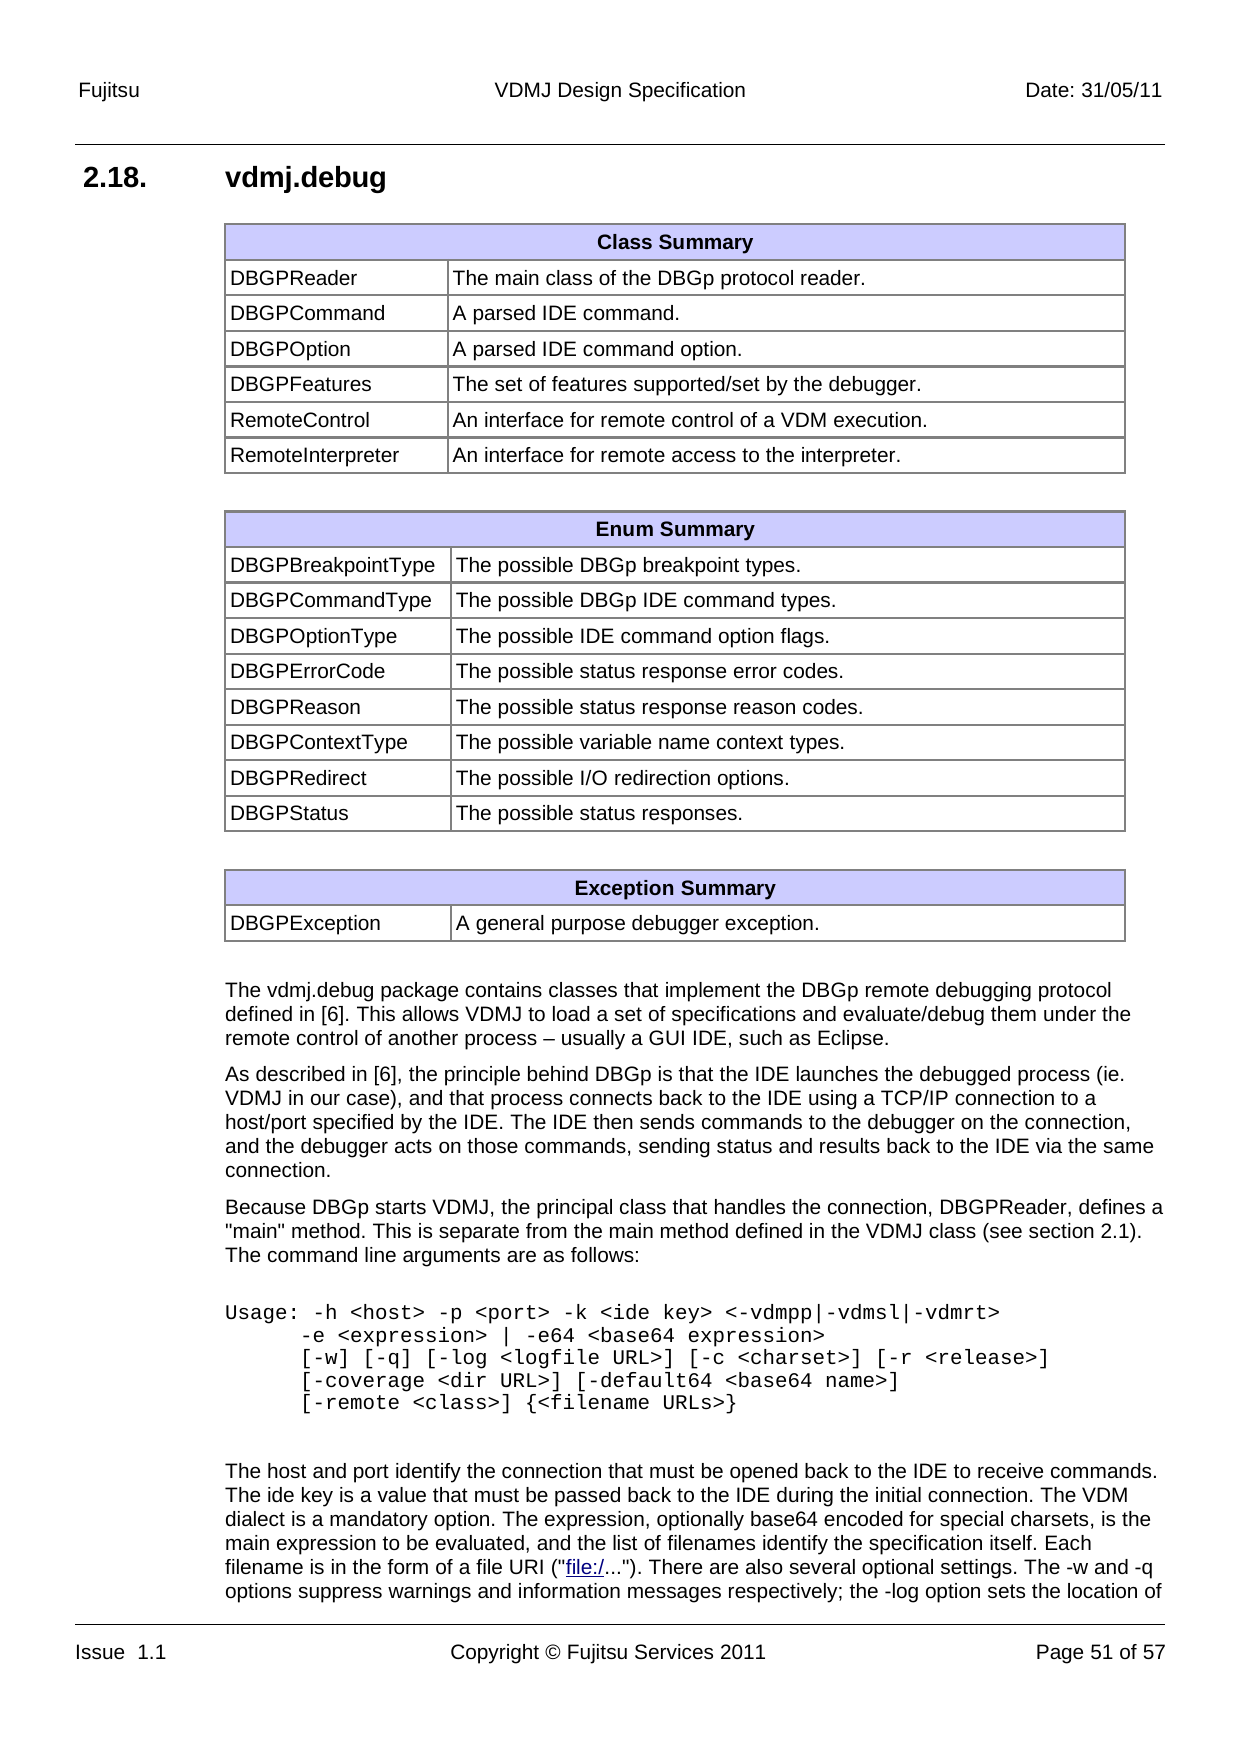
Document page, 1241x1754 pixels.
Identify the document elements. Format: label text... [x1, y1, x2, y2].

table_cell The possible status responses. [452, 797, 1124, 830]
table_cell The possible IDE command option flags. [452, 619, 1124, 652]
table_header Enum Summary [226, 513, 1124, 546]
table_cell DBGPContextType [226, 726, 450, 759]
table_cell An interface for remote control of a VDM execution. [449, 403, 1124, 436]
text [-w] [-q] [-log <logfile URL>] [-c <charset>] [-r <release>] [225, 1347, 1165, 1369]
table_cell A parsed IDE command. [449, 296, 1124, 330]
table_cell The possible variable name context types. [452, 726, 1124, 759]
table_cell DBGPBreakpointType [226, 548, 450, 581]
table_cell The possible DBGp IDE command types. [452, 584, 1124, 617]
table_cell The possible status response reason codes. [452, 690, 1124, 723]
text -e <expression> | -e64 <base64 expression> [225, 1324, 1165, 1347]
table_cell RemoteControl [226, 403, 447, 436]
table_cell DBGPCommand [226, 296, 447, 330]
table_cell The set of features supported/set by the debugger. [449, 368, 1124, 401]
table_header Class Summary [226, 225, 1124, 259]
table_cell An interface for remote access to the interpreter. [449, 439, 1124, 472]
table_cell DBGPErrorCode [226, 655, 450, 688]
table_cell DBGPRedirect [226, 761, 450, 794]
text Usage: -h <host> -p <port> -k <ide key> <-vdmpp|-vdmsl|-vdmrt> [225, 1302, 1165, 1324]
table_cell RemoteInterpreter [226, 439, 447, 472]
table_cell The possible status response error codes. [452, 655, 1124, 688]
table_cell DBGPCommandType [226, 584, 450, 617]
table_cell DBGPReason [226, 690, 450, 723]
table_cell DBGPReader [226, 261, 447, 294]
table_cell The possible I/O redirection options. [452, 761, 1124, 794]
table_cell DBGPOption [226, 332, 447, 365]
table_cell A parsed IDE command option. [449, 332, 1124, 365]
table_cell DBGPOptionType [226, 619, 450, 652]
text [-remote <class>] {<filename URLs>} [225, 1392, 1165, 1414]
subtitle vdmj.debug [75, 160, 1165, 193]
text The host and port identify the connection that must be opened back to the IDE to receive commands. The ide key is a value that must be passed back to the IDE during the initial connection. The VDM dialect is a mandatory option. The expression, optionally base64 encoded for special charsets, is the main expression to be evaluated, and the list of filenames identify the specification itself. Each filename is in the form of a file URI ("file:/..."). There are also several optional settings. The -w and -q options suppress warnings and information messages respectively; the -log option sets the location of [225, 1459, 1165, 1603]
table_cell DBGPStatus [226, 797, 450, 830]
text As described in [6], the principle behind DBGp is that the IDE launches the debugged process (ie. VDMJ in our case), and that process connects back to the IDE using a TCP/IP connection to a host/port specified by the IDE. The IDE then sends commands to the debugger on the connection, and the debugger acts on those commands, sending status and results back to the IDE via the same connection. [225, 1063, 1165, 1182]
table_header Exception Summary [226, 871, 1124, 904]
table_cell DBGPFeatures [226, 368, 447, 401]
text Because DBGp starts VDMJ, the principal class that handles the connection, DBGPReader, defines a "main" method. This is separate from the main method defined in the VDMJ class (see section 2.1). The command line arguments are as follows: [225, 1195, 1165, 1267]
table_cell A general purpose debugger exception. [452, 906, 1124, 940]
table_cell The main class of the DBGp protocol reader. [449, 261, 1124, 294]
table_cell DBGPException [226, 906, 450, 940]
text The vdmj.debug package contains classes that implement the DBGp remote debugging protocol defined in [6]. This allows VDMJ to load a set of specifications and evaluate/debug them under the remote control of another process – usually a GUI IDE, such as Eclipse. [225, 978, 1165, 1050]
table_cell The possible DBGp breakpoint types. [452, 548, 1124, 581]
text [-coverage <dir URL>] [-default64 <base64 name>] [225, 1369, 1165, 1392]
